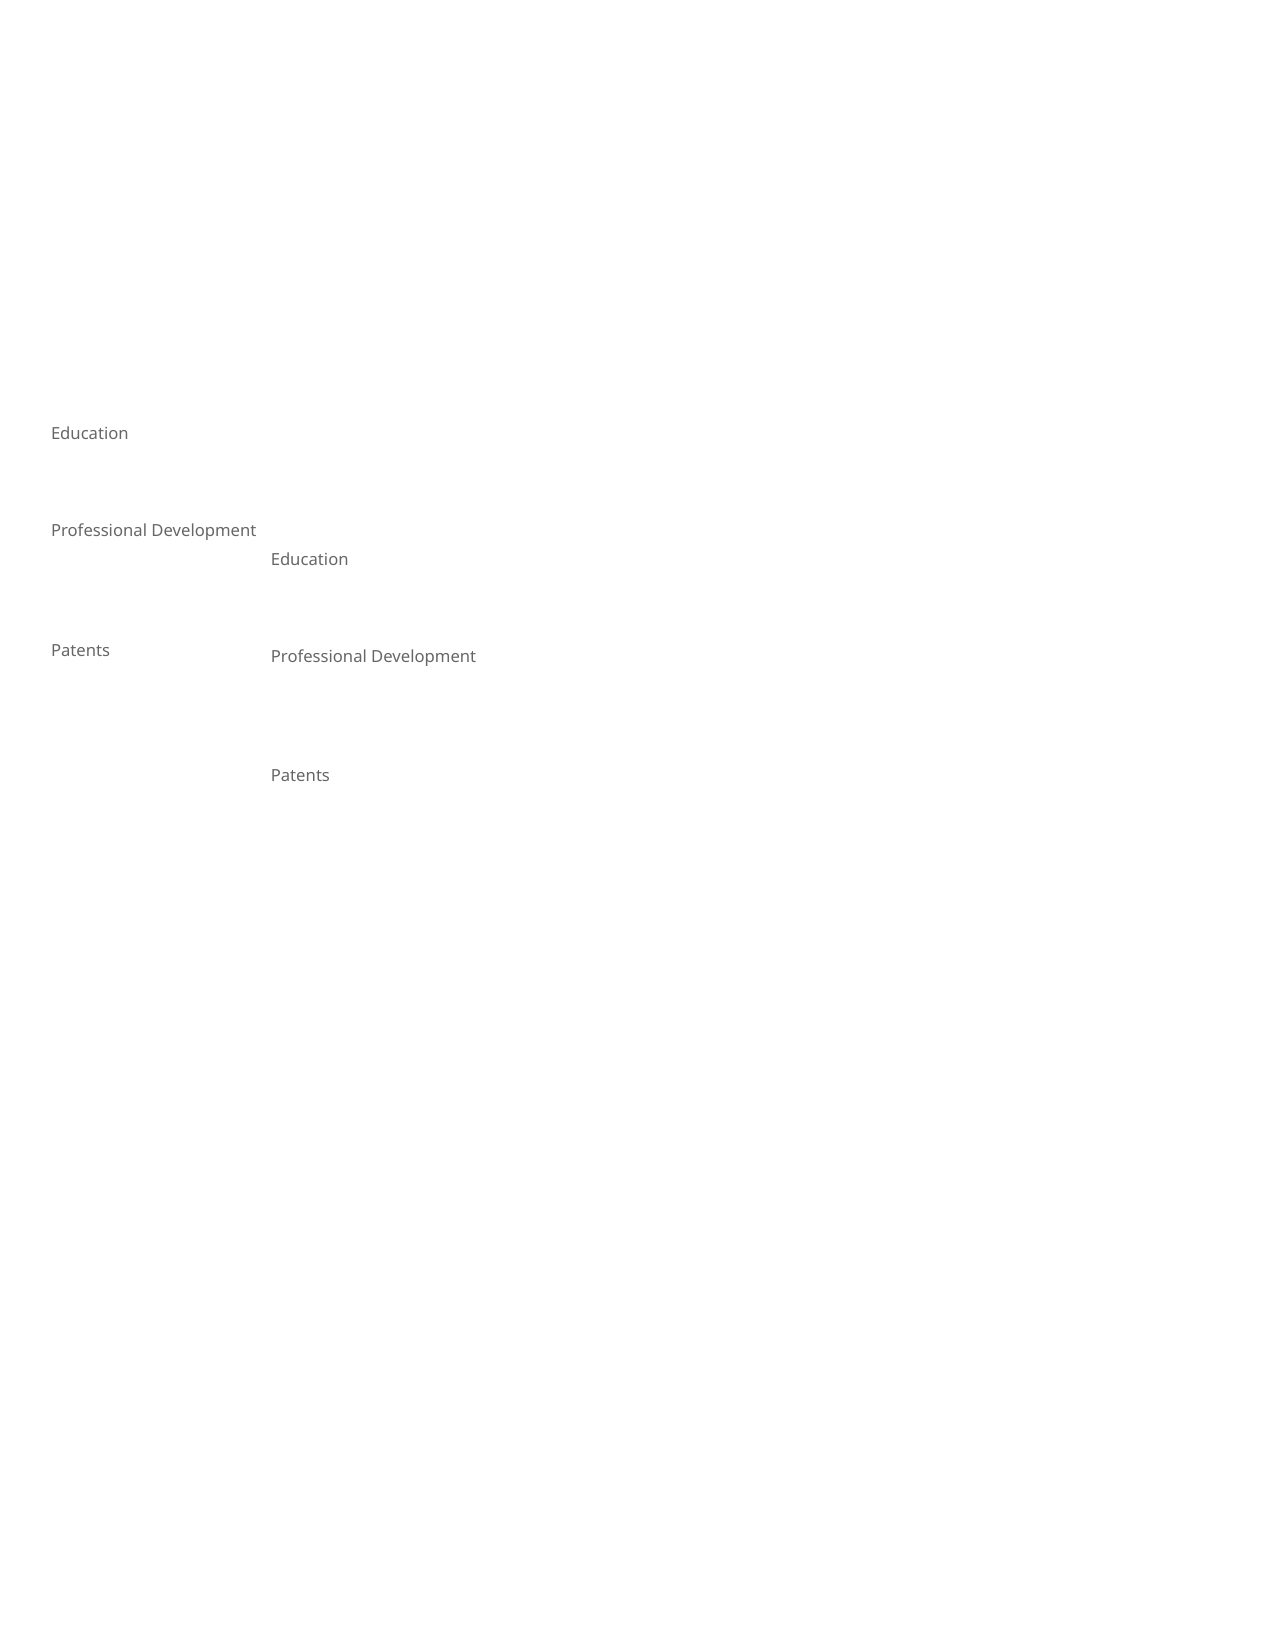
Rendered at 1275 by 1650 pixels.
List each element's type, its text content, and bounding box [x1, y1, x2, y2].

table_header Details Skills Employment History Education Professional Development Patents [271, 50, 1190, 793]
table_header Details Skills Employment History Education Professional Development Patents [51, 50, 271, 793]
